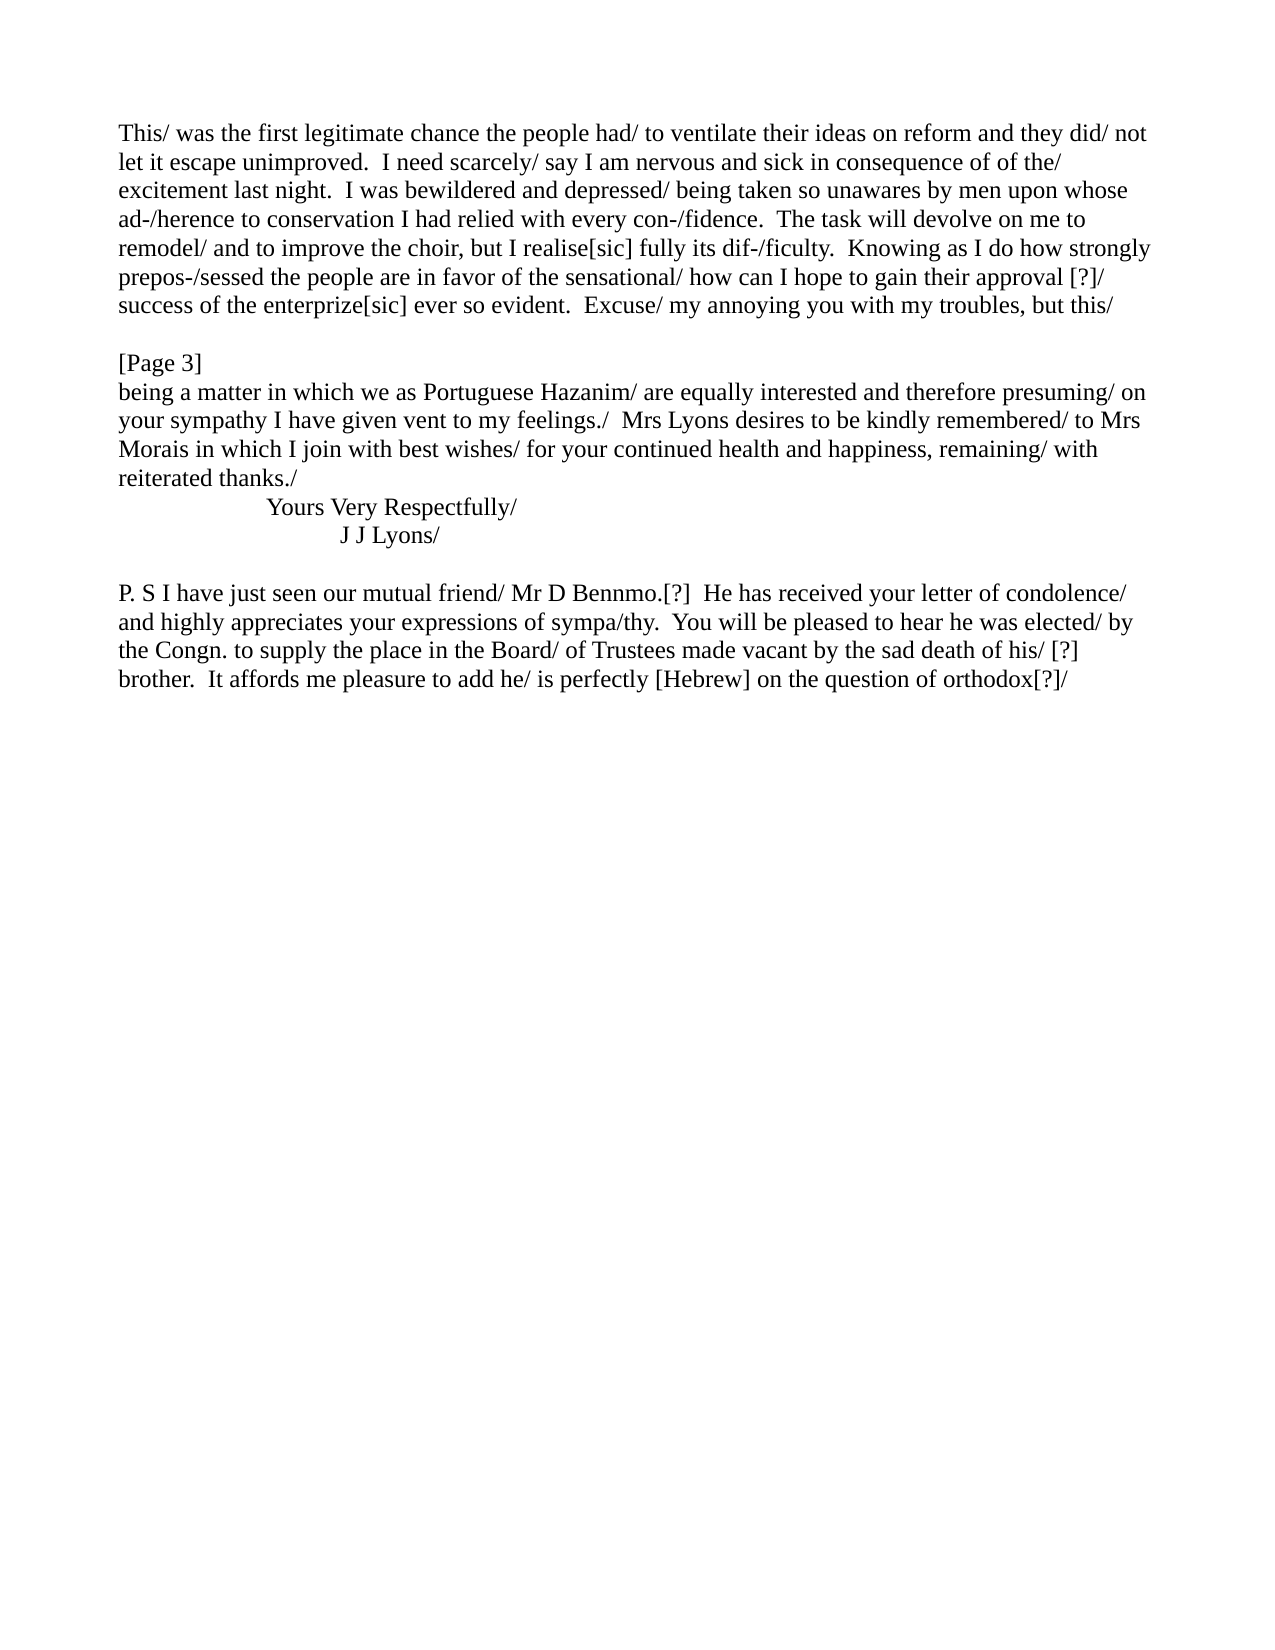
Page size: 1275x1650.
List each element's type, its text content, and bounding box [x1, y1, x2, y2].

text This/ was the first legitimate chance the people had/ to ventilate their ideas on reform and they did/ not let it escape unimproved. I need scarcely/ say I am nervous and sick in consequence of of the/ excitement last night. I was bewildered and depressed/ being taken so unawares by men upon whose ad-/herence to conservation I had relied with every con-/fidence. The task will devolve on me to remodel/ and to improve the choir, but I realise[sic] fully its dif-/ficulty. Knowing as I do how strongly prepos-/sessed the people are in favor of the sensational/ how can I hope to gain their approval [?]/ success of the enterprize[sic] ever so evident. Excuse/ my annoying you with my troubles, but this/ [118, 118, 1157, 319]
text J J Lyons/ [118, 521, 1157, 549]
text P. S I have just seen our mutual friend/ Mr D Bennmo.[?] He has received your letter of condolence/ and highly appreciates your expressions of sympa/thy. You will be pleased to hear he was elected/ by the Congn. to supply the place in the Board/ of Trustees made vacant by the sad death of his/ [?] brother. It affords me pleasure to add he/ is perfectly [Hebrew] on the question of orthodox[?]/ [118, 578, 1157, 693]
text being a matter in which we as Portuguese Hazanim/ are equally interested and therefore presuming/ on your sympathy I have given vent to my feelings./ Mrs Lyons desires to be kindly remembered/ to Mrs Morais in which I join with best wishes/ for your continued health and happiness, remaining/ with reiterated thanks./ [118, 377, 1157, 492]
text [Page 3] [118, 348, 1157, 377]
text Yours Very Respectfully/ [118, 492, 1157, 521]
